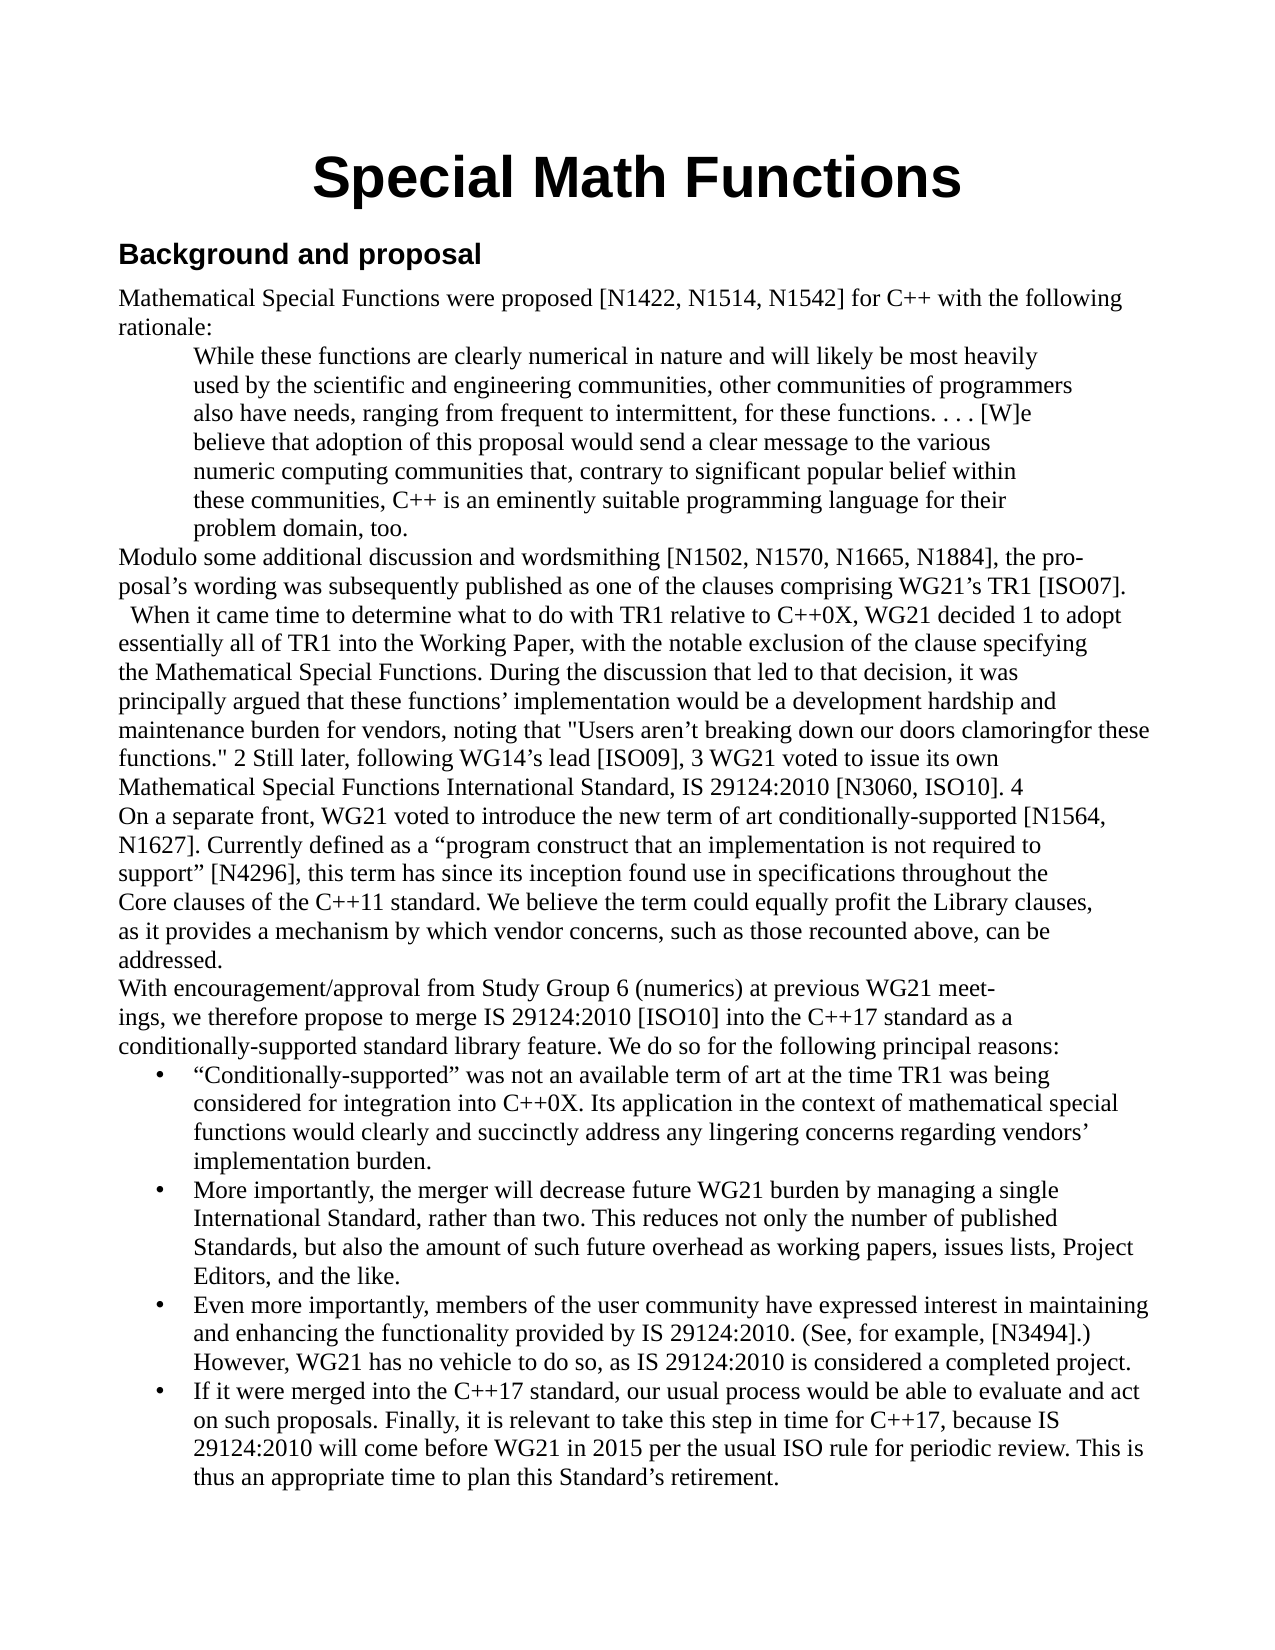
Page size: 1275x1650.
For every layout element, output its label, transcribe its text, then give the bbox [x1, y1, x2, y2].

text support” [N4296], this term has since its inception found use in specifications throughout the [118, 858, 1157, 887]
text Modulo some additional discussion and wordsmithing [N1502, N1570, N1665, N1884], the pro- [118, 542, 1157, 571]
text also have needs, ranging from frequent to intermittent, for these functions. . . . [W]e [193, 398, 1082, 427]
text principally argued that these functions’ implementation would be a development hardship and [118, 686, 1157, 715]
text addressed. [118, 945, 1157, 973]
text used by the scientific and engineering communities, other communities of programmers [193, 370, 1082, 398]
text Mathematical Special Functions International Standard, IS 29124:2010 [N3060, ISO10]. 4 [118, 772, 1157, 801]
text numeric computing communities that, contrary to significant popular belief within [193, 456, 1082, 485]
text When it came time to determine what to do with TR1 relative to C++0X, WG21 decided 1 to adopt [118, 600, 1157, 628]
text Core clauses of the C++11 standard. We believe the term could equally profit the Library clauses, [118, 887, 1157, 916]
text ings, we therefore propose to merge IS 29124:2010 [ISO10] into the C++17 standard as a [118, 1002, 1157, 1031]
list Even more importantly, members of the user community have expressed interest in maintaining and enhancing the functionality provided by IS 29124:2010. (See, for example, [N3494].) However, WG21 has no vehicle to do so, as IS 29124:2010 is considered a completed project. [156, 1290, 1157, 1376]
list More importantly, the merger will decrease future WG21 burden by managing a single International Standard, rather than two. This reduces not only the number of published Standards, but also the amount of such future overhead as working papers, issues lists, Project Editors, and the like. [156, 1175, 1157, 1290]
text On a separate front, WG21 voted to introduce the new term of art conditionally-supported [N1564, [118, 801, 1157, 830]
text Mathematical Special Functions were proposed [N1422, N1514, N1542] for C++ with the following [118, 283, 1157, 312]
text believe that adoption of this proposal would send a clear message to the various [193, 427, 1082, 456]
text While these functions are clearly numerical in nature and will likely be most heavily [193, 341, 1082, 370]
text N1627]. Currently defined as a “program construct that an implementation is not required to [118, 830, 1157, 858]
text these communities, C++ is an eminently suitable programming language for their problem domain, too. [193, 485, 1082, 542]
title Special Math Functions [118, 143, 1157, 210]
text rationale: [118, 312, 1157, 341]
text conditionally-supported standard library feature. We do so for the following principal reasons: [118, 1031, 1157, 1060]
text as it provides a mechanism by which vendor concerns, such as those recounted above, can be [118, 916, 1157, 945]
list “Conditionally-supported” was not an available term of art at the time TR1 was being considered for integration into C++0X. Its application in the context of mathematical special functions would clearly and succinctly address any lingering concerns regarding vendors’ implementation burden. [156, 1060, 1157, 1175]
text essentially all of TR1 into the Working Paper, with the notable exclusion of the clause specifying [118, 628, 1157, 657]
text the Mathematical Special Functions. During the discussion that led to that decision, it was [118, 657, 1157, 686]
text posal’s wording was subsequently published as one of the clauses comprising WG21’s TR1 [ISO07]. [118, 571, 1157, 600]
subtitle Background and proposal [118, 237, 1157, 271]
text With encouragement/approval from Study Group 6 (numerics) at previous WG21 meet- [118, 973, 1157, 1002]
text maintenance burden for vendors, noting that "Users aren’t breaking down our doors clamoringfor these functions." 2 Still later, following WG14’s lead [ISO09], 3 WG21 voted to issue its own [118, 715, 1157, 772]
list If it were merged into the C++17 standard, our usual process would be able to evaluate and act on such proposals. Finally, it is relevant to take this step in time for C++17, because IS 29124:2010 will come before WG21 in 2015 per the usual ISO rule for periodic review. This is thus an appropriate time to plan this Standard’s retirement. [156, 1376, 1157, 1491]
